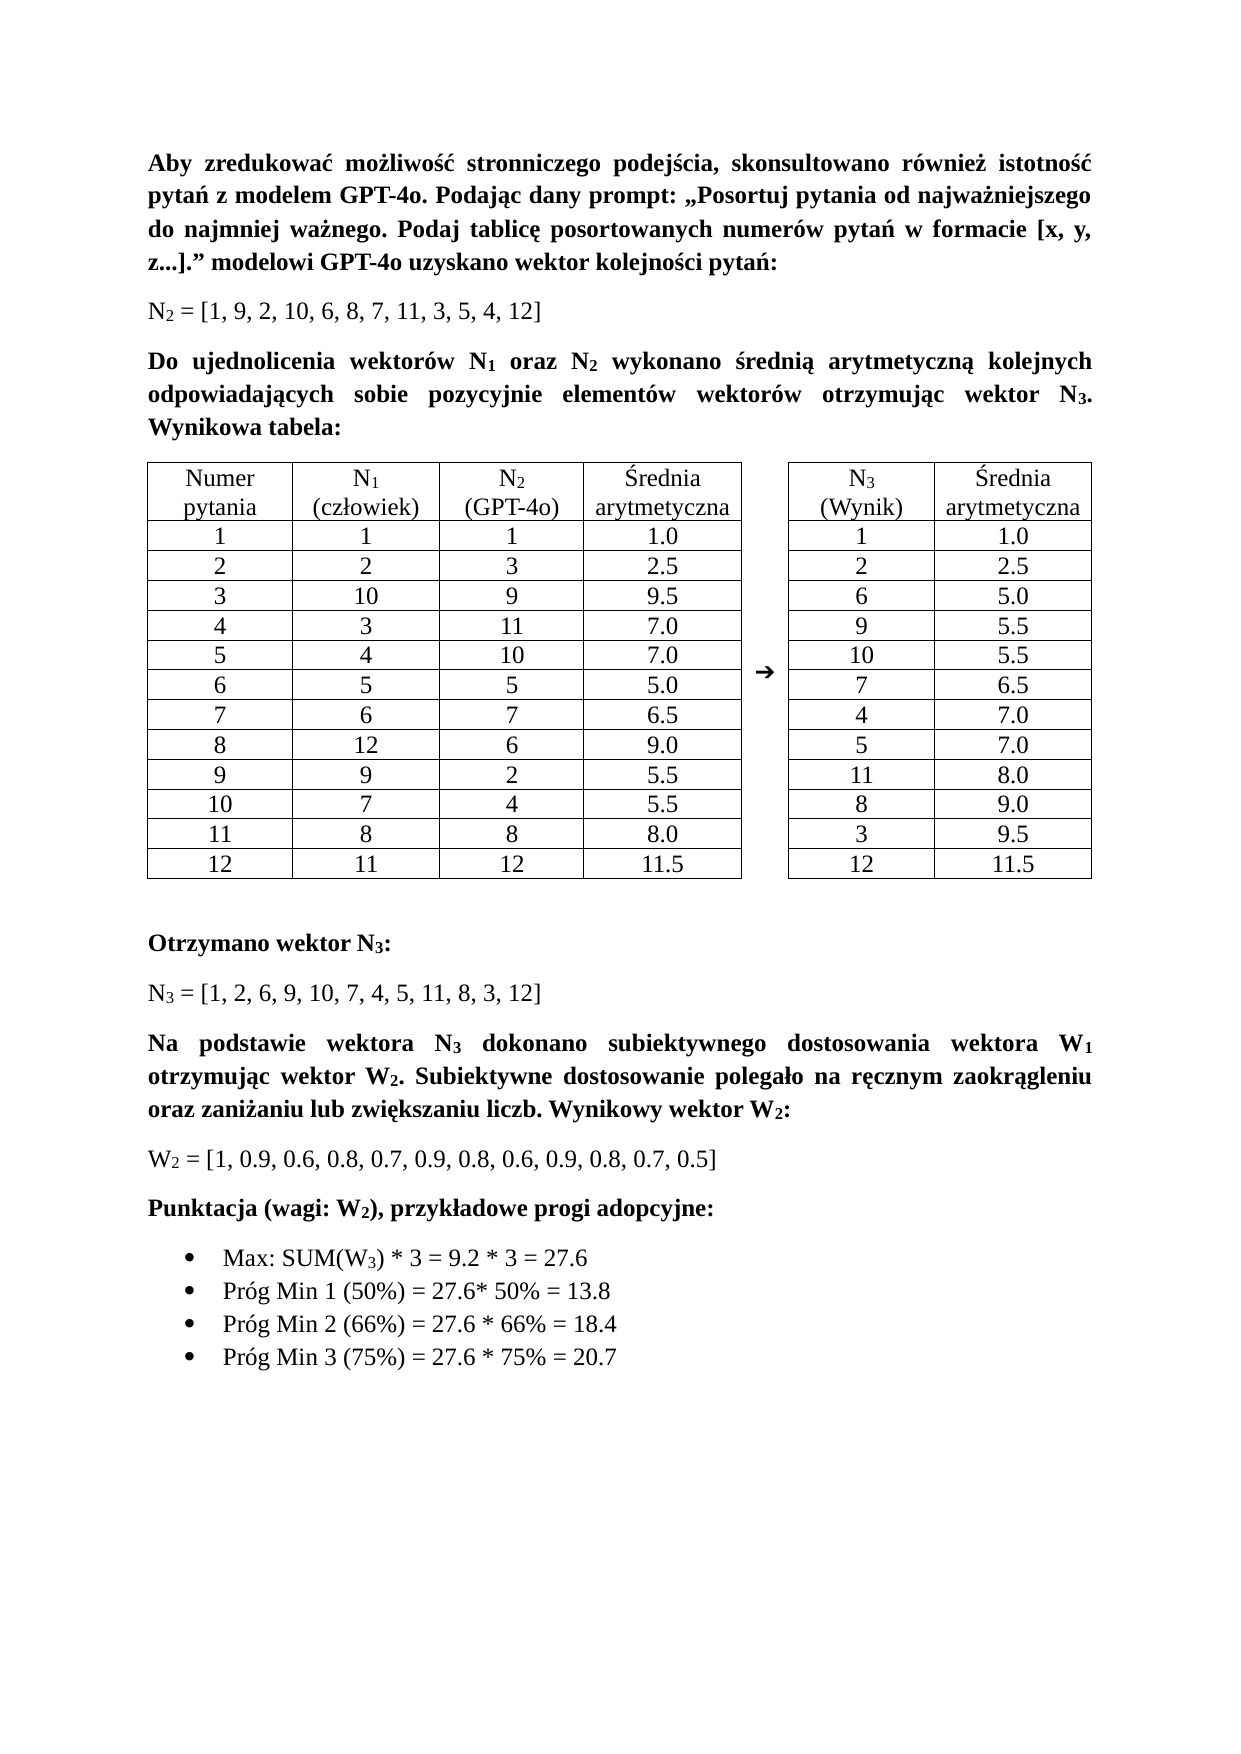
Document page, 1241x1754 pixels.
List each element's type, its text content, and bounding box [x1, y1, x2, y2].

table_cell 7.0 [584, 611, 741, 639]
text N3 = [1, 2, 6, 9, 10, 7, 4, 5, 11, 8, 3, 12] [148, 978, 1093, 1007]
table_cell 6 [148, 670, 292, 699]
table_cell 8 [789, 790, 934, 818]
table_cell 8.0 [584, 819, 741, 848]
table_cell 9 [293, 760, 439, 788]
table_cell 2.5 [584, 551, 741, 580]
table_cell 10 [789, 641, 934, 669]
table_cell 3 [293, 611, 439, 639]
table_cell 4 [293, 641, 439, 669]
table_cell 3 [789, 819, 934, 848]
table_header Średnia arytmetyczna [935, 463, 1091, 520]
table_cell 6 [440, 730, 583, 759]
table_cell 8 [293, 819, 439, 848]
table_cell 2 [293, 551, 439, 580]
table_cell 8.0 [935, 760, 1091, 788]
table_cell 5.5 [935, 641, 1091, 669]
table_cell 1.0 [935, 521, 1091, 550]
table_header N1 (człowiek) [293, 463, 439, 520]
table_cell 7 [440, 700, 583, 729]
table_cell 11 [440, 611, 583, 639]
table_cell 5 [440, 670, 583, 699]
table_cell 9.0 [935, 790, 1091, 818]
table_cell 7 [148, 700, 292, 729]
table_cell 4 [148, 611, 292, 639]
table_cell 1 [148, 521, 292, 550]
table_header Numer pytania [148, 463, 292, 520]
table_cell 7.0 [584, 641, 741, 669]
table_cell 9.5 [584, 581, 741, 610]
table_cell 2 [789, 551, 934, 580]
table_cell 2.5 [935, 551, 1091, 580]
table_cell 10 [293, 581, 439, 610]
table_cell 5.5 [584, 790, 741, 818]
table_cell 11 [293, 849, 439, 878]
table_cell 3 [440, 551, 583, 580]
table_cell 1 [293, 521, 439, 550]
table_cell 7 [293, 790, 439, 818]
table_cell 7.0 [935, 700, 1091, 729]
table_cell 9 [440, 581, 583, 610]
table_cell 11 [789, 760, 934, 788]
list Próg Min 2 (66%) = 27.6 * 66% = 18.4 [185, 1309, 1093, 1338]
table_cell 11.5 [584, 849, 741, 878]
table_header N3 (Wynik) [789, 463, 934, 520]
text N2 = [1, 9, 2, 10, 6, 8, 7, 11, 3, 5, 4, 12] [148, 296, 1093, 325]
table_cell 1 [440, 521, 583, 550]
table_cell 9.5 [935, 819, 1091, 848]
table_cell 2 [148, 551, 292, 580]
table_cell 11 [148, 819, 292, 848]
table_cell 4 [789, 700, 934, 729]
table_cell 6.5 [584, 700, 741, 729]
text W2 = [1, 0.9, 0.6, 0.8, 0.7, 0.9, 0.8, 0.6, 0.9, 0.8, 0.7, 0.5] [148, 1144, 1093, 1172]
table_cell 5.5 [935, 611, 1091, 639]
table_cell 6.5 [935, 670, 1091, 699]
table_cell 7 [789, 670, 934, 699]
table_cell 1.0 [584, 521, 741, 550]
table_cell 7.0 [935, 730, 1091, 759]
table_cell 8 [148, 730, 292, 759]
table_cell 9.0 [584, 730, 741, 759]
text Otrzymano wektor N3: [148, 928, 1093, 957]
table_cell 6 [293, 700, 439, 729]
table_cell 6 [789, 581, 934, 610]
table_cell 12 [293, 730, 439, 759]
table_cell 5 [789, 730, 934, 759]
table_cell 10 [148, 790, 292, 818]
table_cell 2 [440, 760, 583, 788]
list Próg Min 1 (50%) = 27.6* 50% = 13.8 [185, 1276, 1093, 1305]
table_cell 12 [148, 849, 292, 878]
table_header ➔ [742, 462, 788, 878]
table_cell 1 [789, 521, 934, 550]
table_cell 12 [789, 849, 934, 878]
table_cell 3 [148, 581, 292, 610]
table_cell 5.5 [584, 760, 741, 788]
text Na podstawie wektora N3 dokonano subiektywnego dostosowania wektora W1 otrzymując wektor W2. Subiektywne dostosowanie polegało na ręcznym zaokrągleniu oraz zaniżaniu lub zwiększaniu liczb. Wynikowy wektor W2: [148, 1028, 1093, 1123]
table_header Średnia arytmetyczna [584, 463, 741, 520]
text Do ujednolicenia wektorów N1 oraz N2 wykonano średnią arytmetyczną kolejnych odpowiadających sobie pozycyjnie elementów wektorów otrzymując wektor N3. Wynikowa tabela: [148, 346, 1093, 441]
table_header N2 (GPT-4o) [440, 463, 583, 520]
table_cell 5 [293, 670, 439, 699]
table_cell 11.5 [935, 849, 1091, 878]
table_cell 5.0 [935, 581, 1091, 610]
table_cell 5.0 [584, 670, 741, 699]
table_cell 12 [440, 849, 583, 878]
table_cell 8 [440, 819, 583, 848]
table_cell 9 [789, 611, 934, 639]
table_cell 9 [148, 760, 292, 788]
table_cell 4 [440, 790, 583, 818]
list Próg Min 3 (75%) = 27.6 * 75% = 20.7 [185, 1342, 1093, 1371]
table_cell 10 [440, 641, 583, 669]
table_cell 5 [148, 641, 292, 669]
text Aby zredukować możliwość stronniczego podejścia, skonsultowano również istotność pytań z modelem GPT-4o. Podając dany prompt: „Posortuj pytania od najważniejszego do najmniej ważnego. Podaj tablicę posortowanych numerów pytań w formacie [x, y, z...].” modelowi GPT-4o uzyskano wektor kolejności pytań: [148, 148, 1093, 275]
list Max: SUM(W3) * 3 = 9.2 * 3 = 27.6 [185, 1243, 1093, 1272]
text Punktacja (wagi: W2), przykładowe progi adopcyjne: [148, 1193, 1093, 1222]
